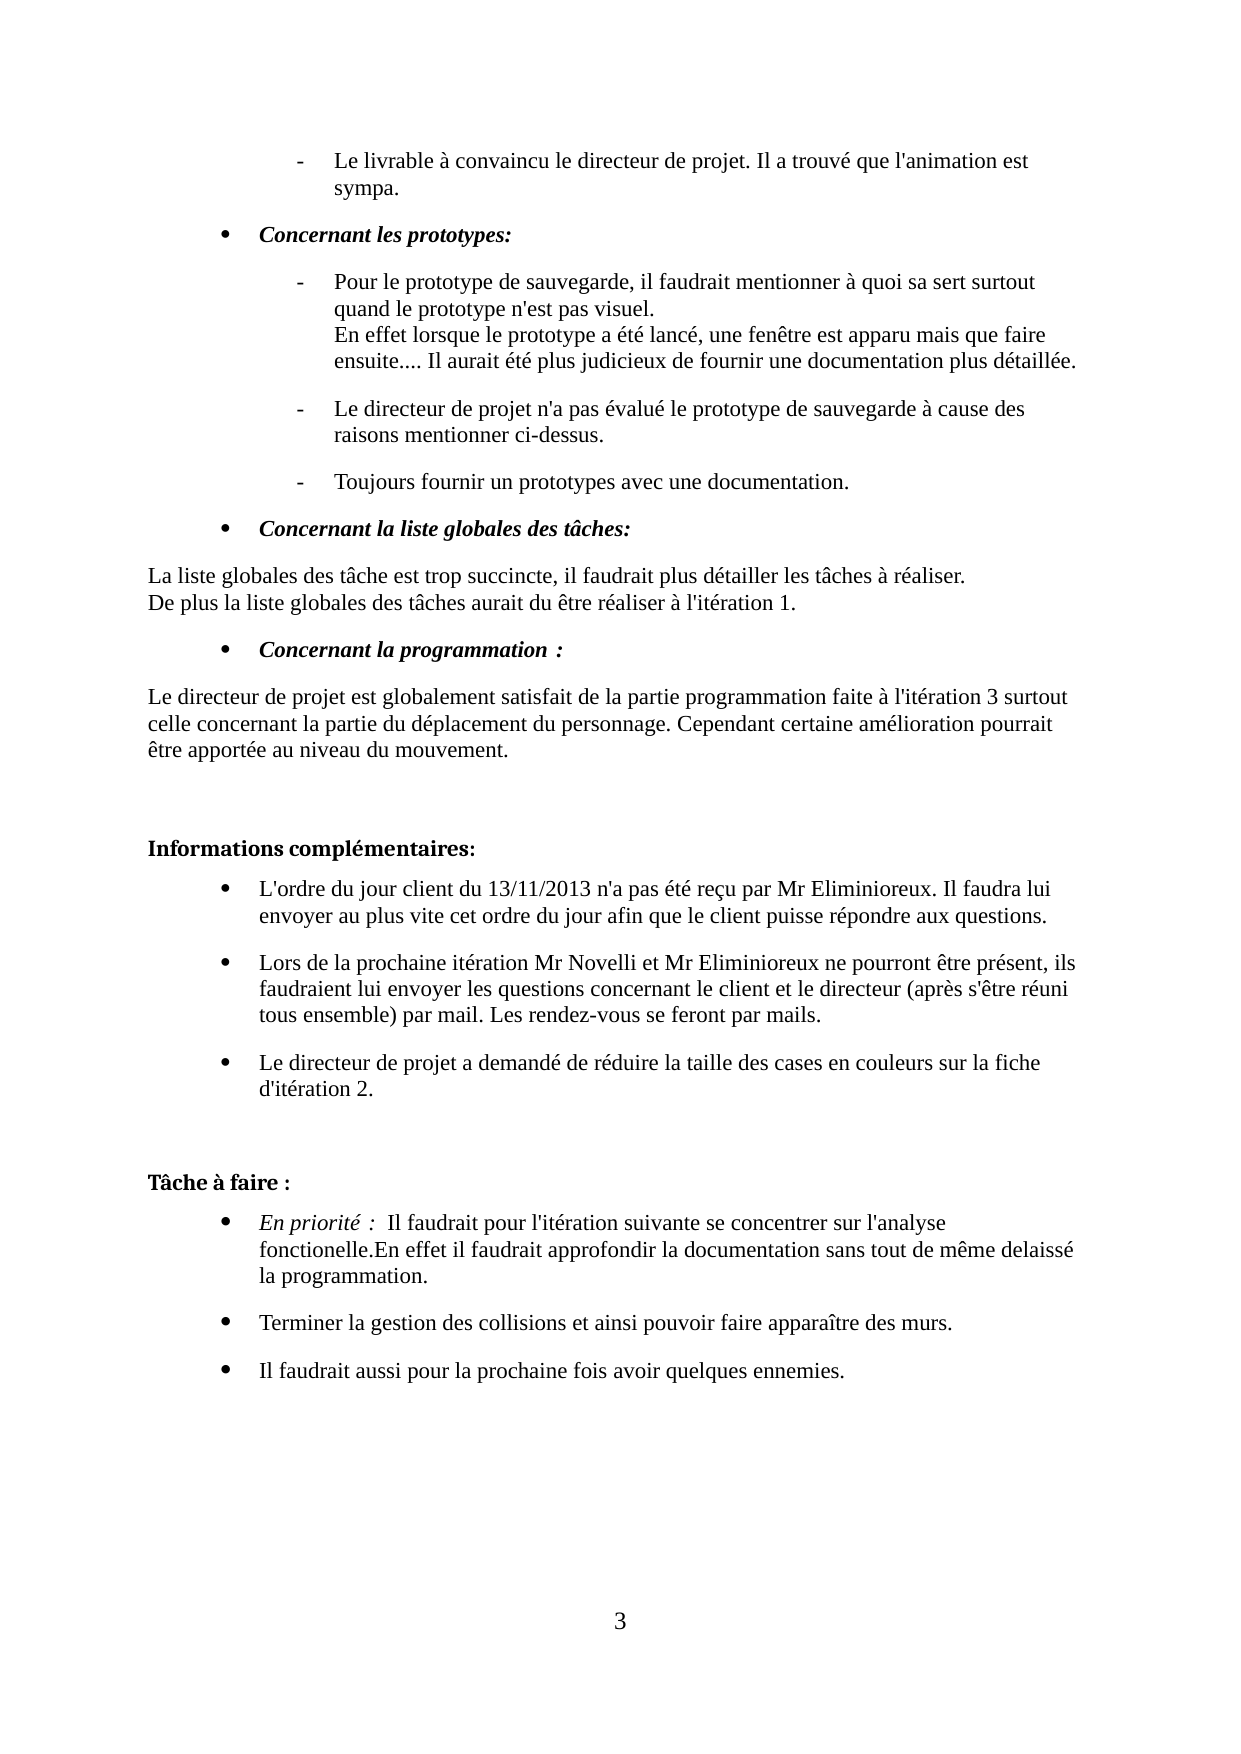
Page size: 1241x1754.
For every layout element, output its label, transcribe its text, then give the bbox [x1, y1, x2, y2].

list La liste globales des tâche est trop succincte, il faudrait plus détailler les tâches à réaliser. De plus la liste globales des tâches aurait du être réaliser à l'itération 1. [148, 562, 1093, 615]
text Tâche à faire : [148, 1169, 1093, 1196]
list Le directeur de projet est globalement satisfait de la partie programmation faite à l'itération 3 surtout celle concernant la partie du déplacement du personnage. Cependant certaine amélioration pourrait être apportée au niveau du mouvement. [148, 683, 1093, 762]
list Le directeur de projet n'a pas évalué le prototype de sauvegarde à cause des raisons mentionner ci-dessus. [296, 394, 1093, 447]
list Pour le prototype de sauvegarde, il faudrait mentionner à quoi sa sert surtout quand le prototype n'est pas visuel. En effet lorsque le prototype a été lancé, une fenêtre est apparu mais que faire ensuite.... Il aurait été plus judicieux de fournir une documentation plus détaillée. [296, 268, 1093, 374]
list Lors de la prochaine itération Mr Novelli et Mr Eliminioreux ne pourront être présent, ils faudraient lui envoyer les questions concernant le client et le directeur (après s'être réuni tous ensemble) par mail. Les rendez-vous se feront par mails. [221, 949, 1093, 1028]
list Concernant la programmation : [221, 636, 1093, 662]
list Toujours fournir un prototypes avec une documentation. [296, 468, 1093, 494]
list Il faudrait aussi pour la prochaine fois avoir quelques ennemies. [221, 1357, 1093, 1384]
text Informations complémentaires: [148, 836, 1093, 862]
list L'ordre du jour client du 13/11/2013 n'a pas été reçu par Mr Eliminioreux. Il faudra lui envoyer au plus vite cet ordre du jour afin que le client puisse répondre aux questions. [221, 875, 1093, 928]
list Concernant la liste globales des tâches: [221, 515, 1093, 542]
list Le directeur de projet a demandé de réduire la taille des cases en couleurs sur la fiche d'itération 2. [221, 1049, 1093, 1101]
list Terminer la gestion des collisions et ainsi pouvoir faire apparaître des murs. [221, 1309, 1093, 1336]
list En priorité : Il faudrait pour l'itération suivante se concentrer sur l'analyse fonctionelle.En effet il faudrait approfondir la documentation sans tout de même delaissé la programmation. [221, 1209, 1093, 1288]
list Le livrable à convaincu le directeur de projet. Il a trouvé que l'animation est sympa. [296, 148, 1093, 200]
list Concernant les prototypes: [221, 221, 1093, 247]
